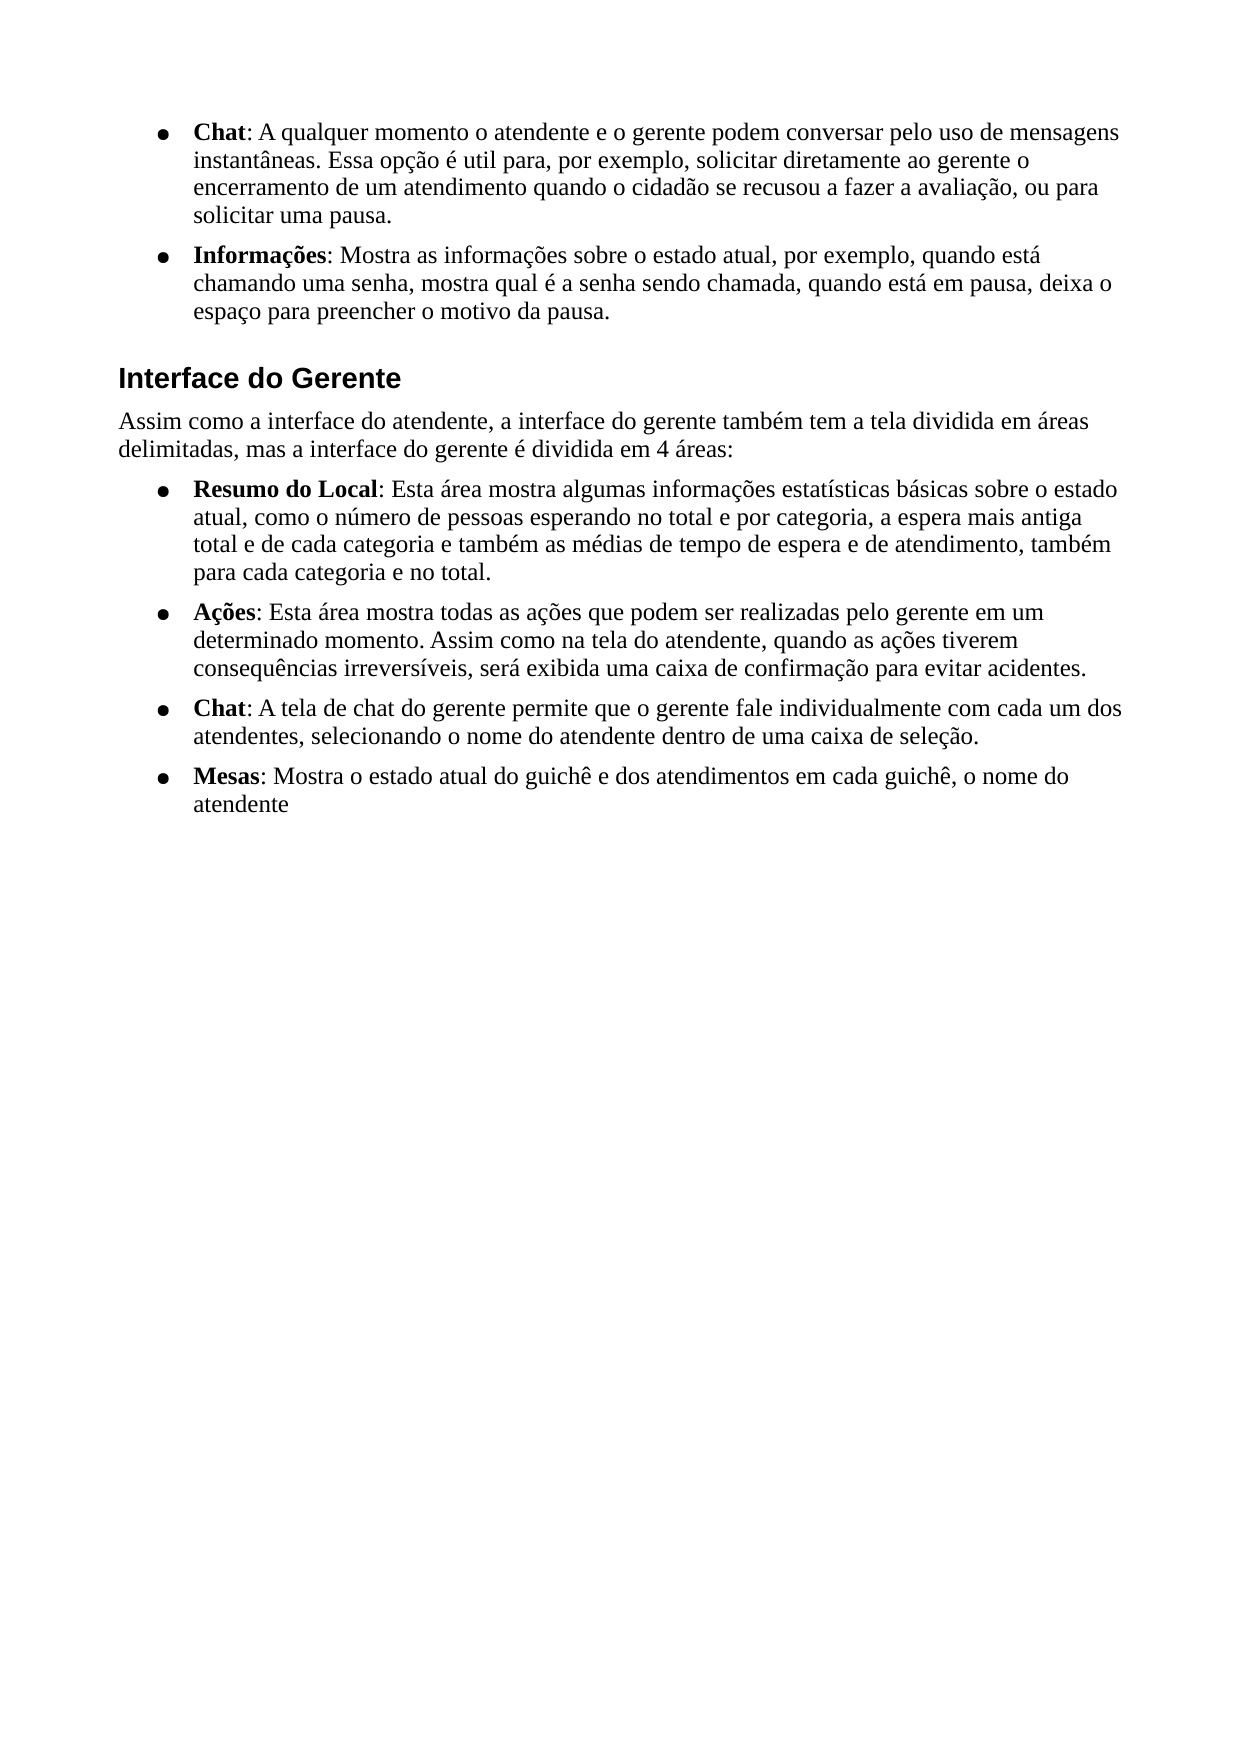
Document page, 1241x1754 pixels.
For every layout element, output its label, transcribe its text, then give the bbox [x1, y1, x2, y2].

text Assim como a interface do atendente, a interface do gerente também tem a tela dividida em áreas delimitadas, mas a interface do gerente é dividida em 4 áreas: [118, 407, 1122, 463]
list Chat: A tela de chat do gerente permite que o gerente fale individualmente com cada um dos atendentes, selecionando o nome do atendente dentro de uma caixa de seleção. [156, 694, 1122, 749]
subtitle Interface do Gerente [118, 362, 1122, 395]
list Resumo do Local: Esta área mostra algumas informações estatísticas básicas sobre o estado atual, como o número de pessoas esperando no total e por categoria, a espera mais antiga total e de cada categoria e também as médias de tempo de espera e de atendimento, também para cada categoria e no total. [156, 475, 1122, 586]
list Ações: Esta área mostra todas as ações que podem ser realizadas pelo gerente em um determinado momento. Assim como na tela do atendente, quando as ações tiverem consequências irreversíveis, será exibida uma caixa de confirmação para evitar acidentes. [156, 598, 1122, 682]
list Mesas: Mostra o estado atual do guichê e dos atendimentos em cada guichê, o nome do atendente [156, 762, 1122, 817]
list Chat: A qualquer momento o atendente e o gerente podem conversar pelo uso de mensagens instantâneas. Essa opção é util para, por exemplo, solicitar diretamente ao gerente o encerramento de um atendimento quando o cidadão se recusou a fazer a avaliação, ou para solicitar uma pausa. [156, 118, 1122, 229]
list Informações: Mostra as informações sobre o estado atual, por exemplo, quando está chamando uma senha, mostra qual é a senha sendo chamada, quando está em pausa, deixa o espaço para preencher o motivo da pausa. [156, 241, 1122, 324]
